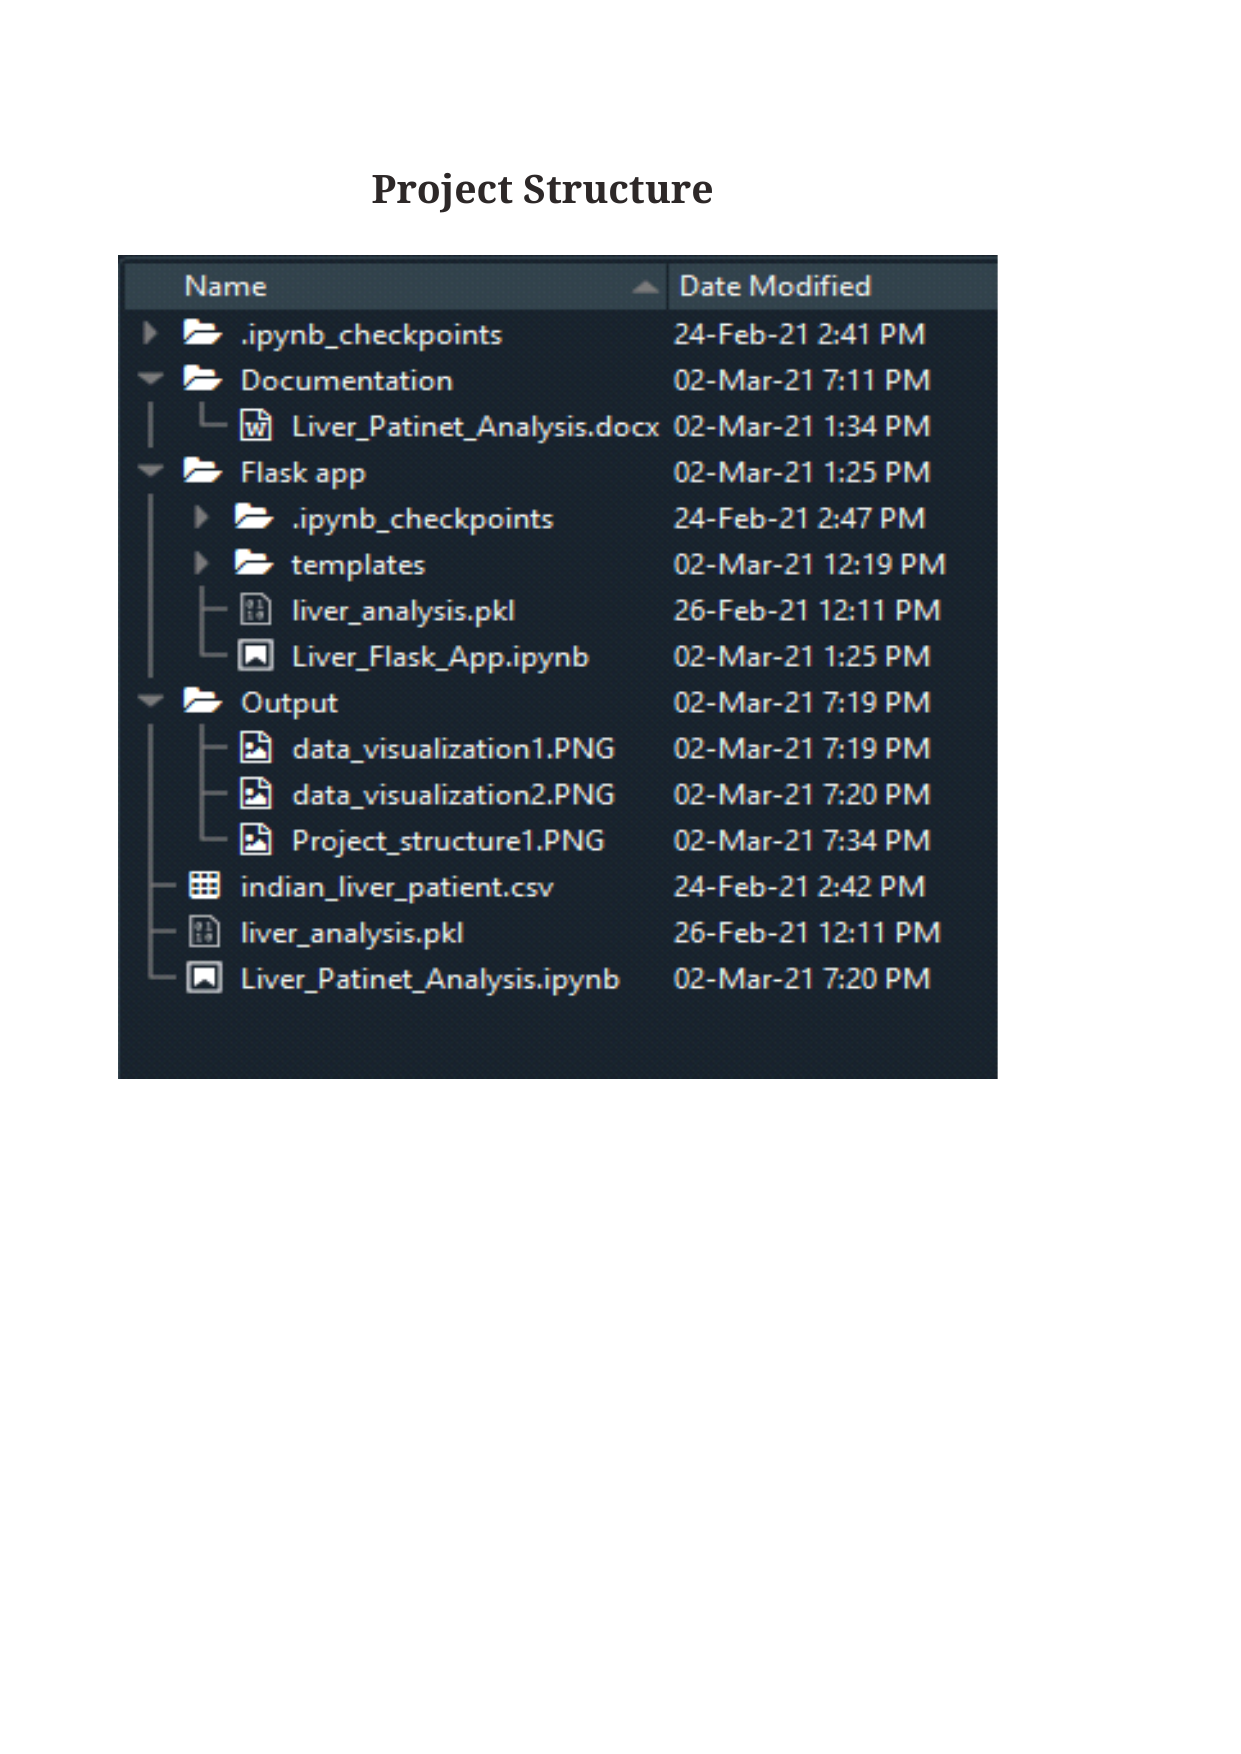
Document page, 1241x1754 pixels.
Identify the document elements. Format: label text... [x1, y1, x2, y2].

text Project Structure [118, 161, 1122, 215]
